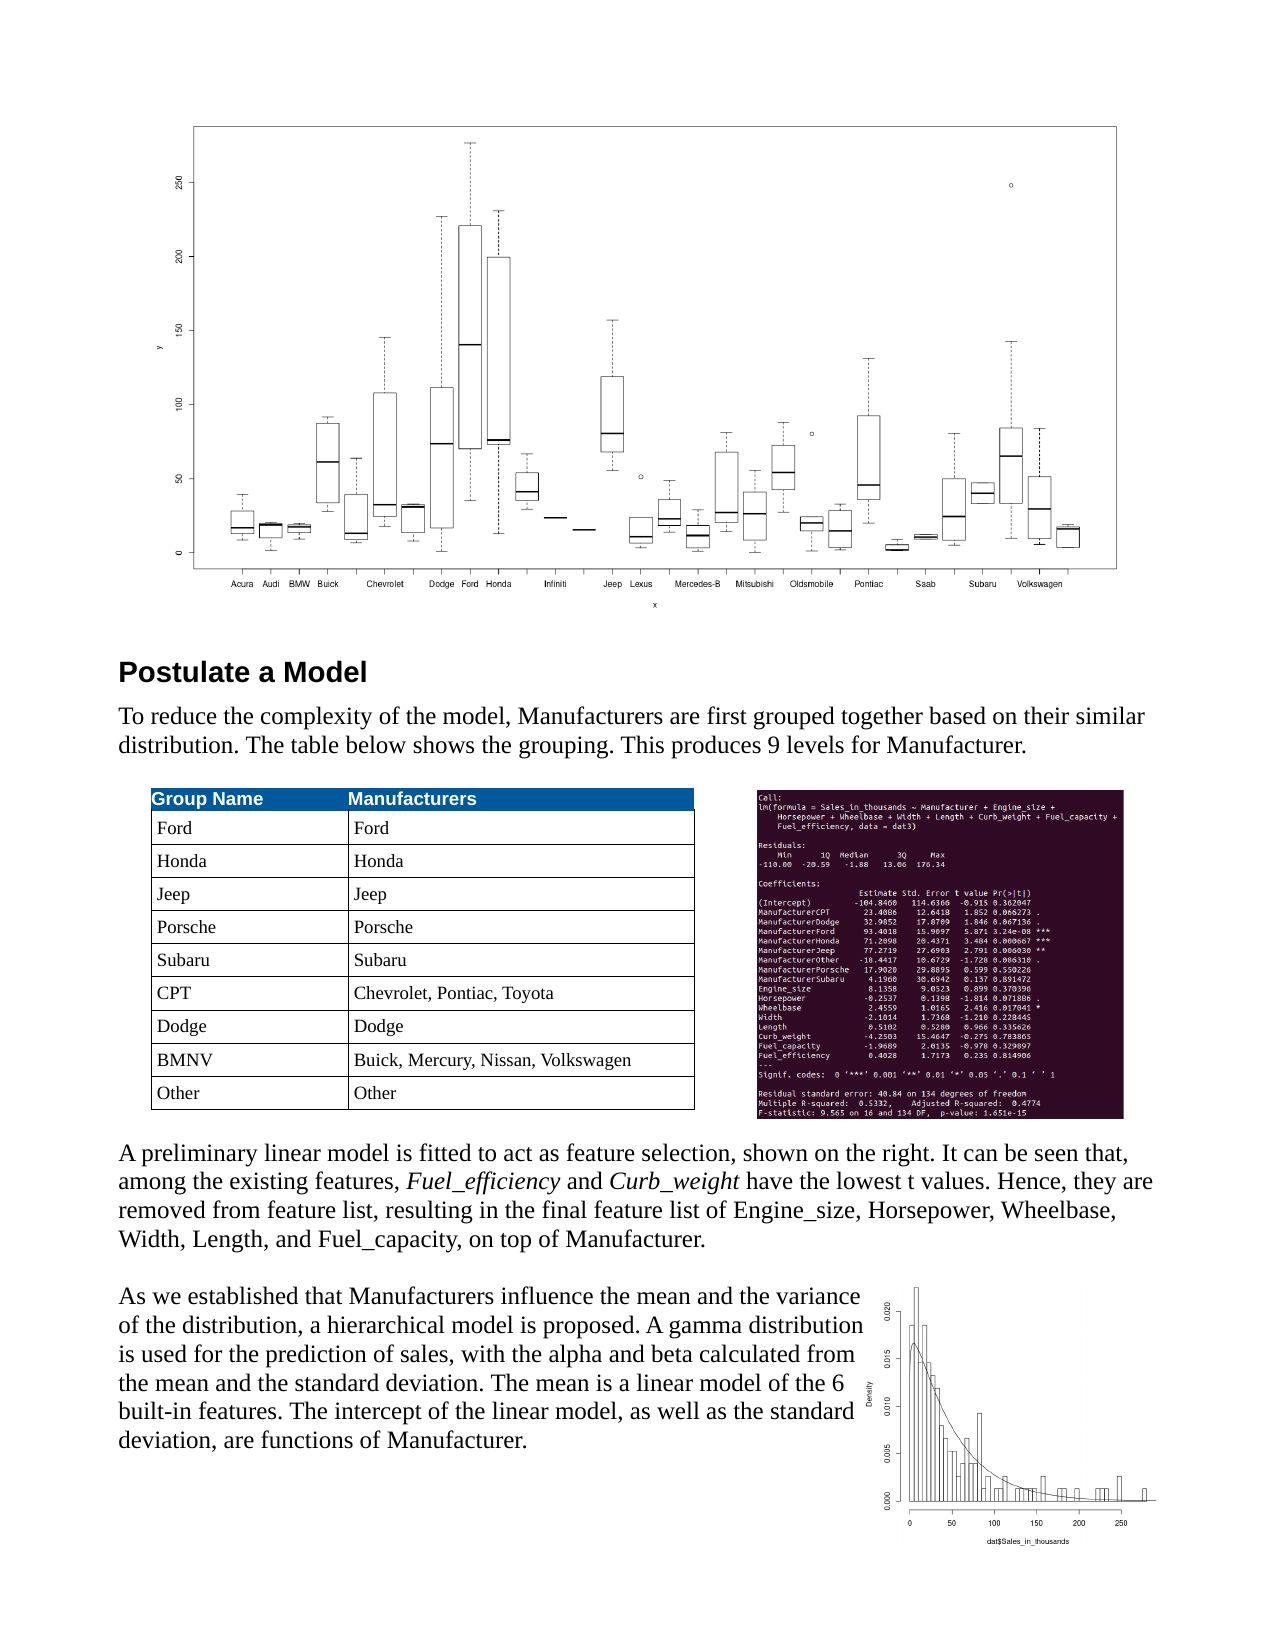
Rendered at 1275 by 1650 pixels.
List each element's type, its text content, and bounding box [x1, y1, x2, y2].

table_cell Honda [349, 845, 694, 877]
subtitle Postulate a Model [118, 655, 1157, 689]
picture [865, 1281, 1157, 1547]
table_header Manufacturers [348, 788, 694, 809]
table_header Group Name [151, 788, 348, 809]
table_cell Porsche [349, 911, 694, 943]
table_cell Jeep [349, 878, 694, 910]
table_cell Subaru [152, 944, 348, 976]
picture [757, 790, 1124, 1119]
table_cell Honda [152, 845, 348, 877]
table_cell Jeep [152, 878, 348, 910]
table_cell BMNV [152, 1044, 348, 1076]
table_cell Other [152, 1077, 348, 1109]
text As we established that Manufacturers influence the mean and the variance of the distribution, a hierarchical model is proposed. A gamma distribution is used for the prediction of sales, with the alpha and beta calculated from the mean and the standard deviation. The mean is a linear model of the 6 built-in features. The intercept of the linear model, as well as the standard deviation, are functions of Manufacturer. [118, 1281, 865, 1454]
table_cell Buick, Mercury, Nissan, Volkswagen [349, 1044, 694, 1076]
table_cell Ford [152, 811, 348, 844]
table_cell Other [349, 1077, 694, 1109]
table_cell CPT [152, 977, 348, 1009]
table_cell Porsche [152, 911, 348, 943]
table_cell Subaru [349, 944, 694, 976]
table_cell Dodge [349, 1011, 694, 1043]
text A preliminary linear model is fitted to act as feature selection, shown on the right. It can be seen that, among the existing features, Fuel_efficiency and Curb_weight have the lowest t values. Hence, they are removed from feature list, resulting in the final feature list of Engine_size, Horsepower, Wheelbase, Width, Length, and Fuel_capacity, on top of Manufacturer. [118, 1138, 1157, 1253]
table_cell Chevrolet, Pontiac, Toyota [349, 977, 694, 1009]
picture [156, 122, 1119, 612]
table_cell Dodge [152, 1011, 348, 1043]
text To reduce the complexity of the model, Manufacturers are first grouped together based on their similar distribution. The table below shows the grouping. This produces 9 levels for Manufacturer. [118, 701, 1157, 759]
table_cell Ford [349, 811, 694, 844]
